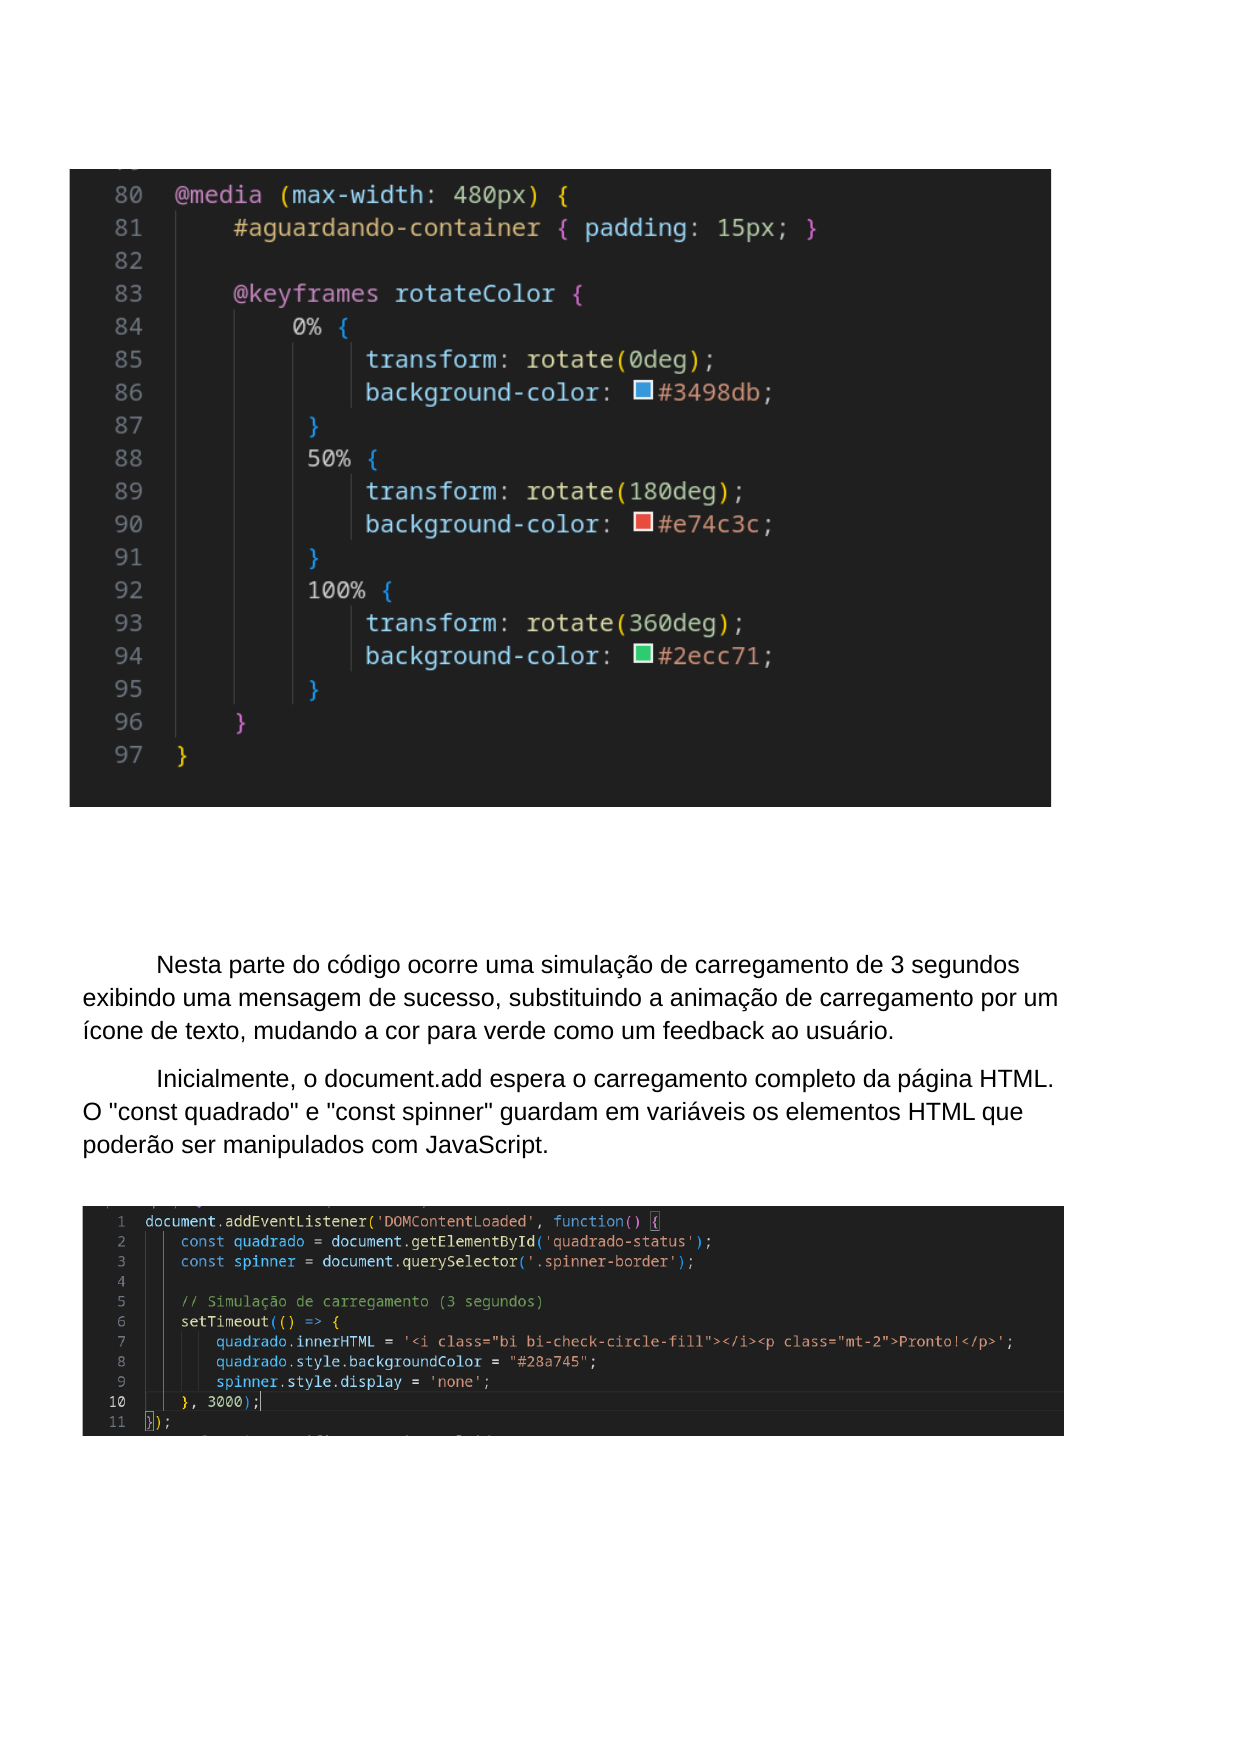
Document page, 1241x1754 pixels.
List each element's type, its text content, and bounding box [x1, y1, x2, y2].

text [82, 1436, 1064, 1579]
text Inicialmente, o document.add espera o carregamento completo da página HTML. O "const quadrado" e "const spinner" guardam em variáveis os elementos HTML que poderão ser manipulados com JavaScript. [82, 1064, 1064, 1159]
picture [69, 169, 1052, 807]
text Nesta parte do código ocorre uma simulação de carregamento de 3 segundos exibindo uma mensagem de sucesso, substituindo a animação de carregamento por um ícone de texto, mudando a cor para verde como um feedback ao usuário. [82, 950, 1064, 1045]
picture [82, 1206, 1064, 1436]
